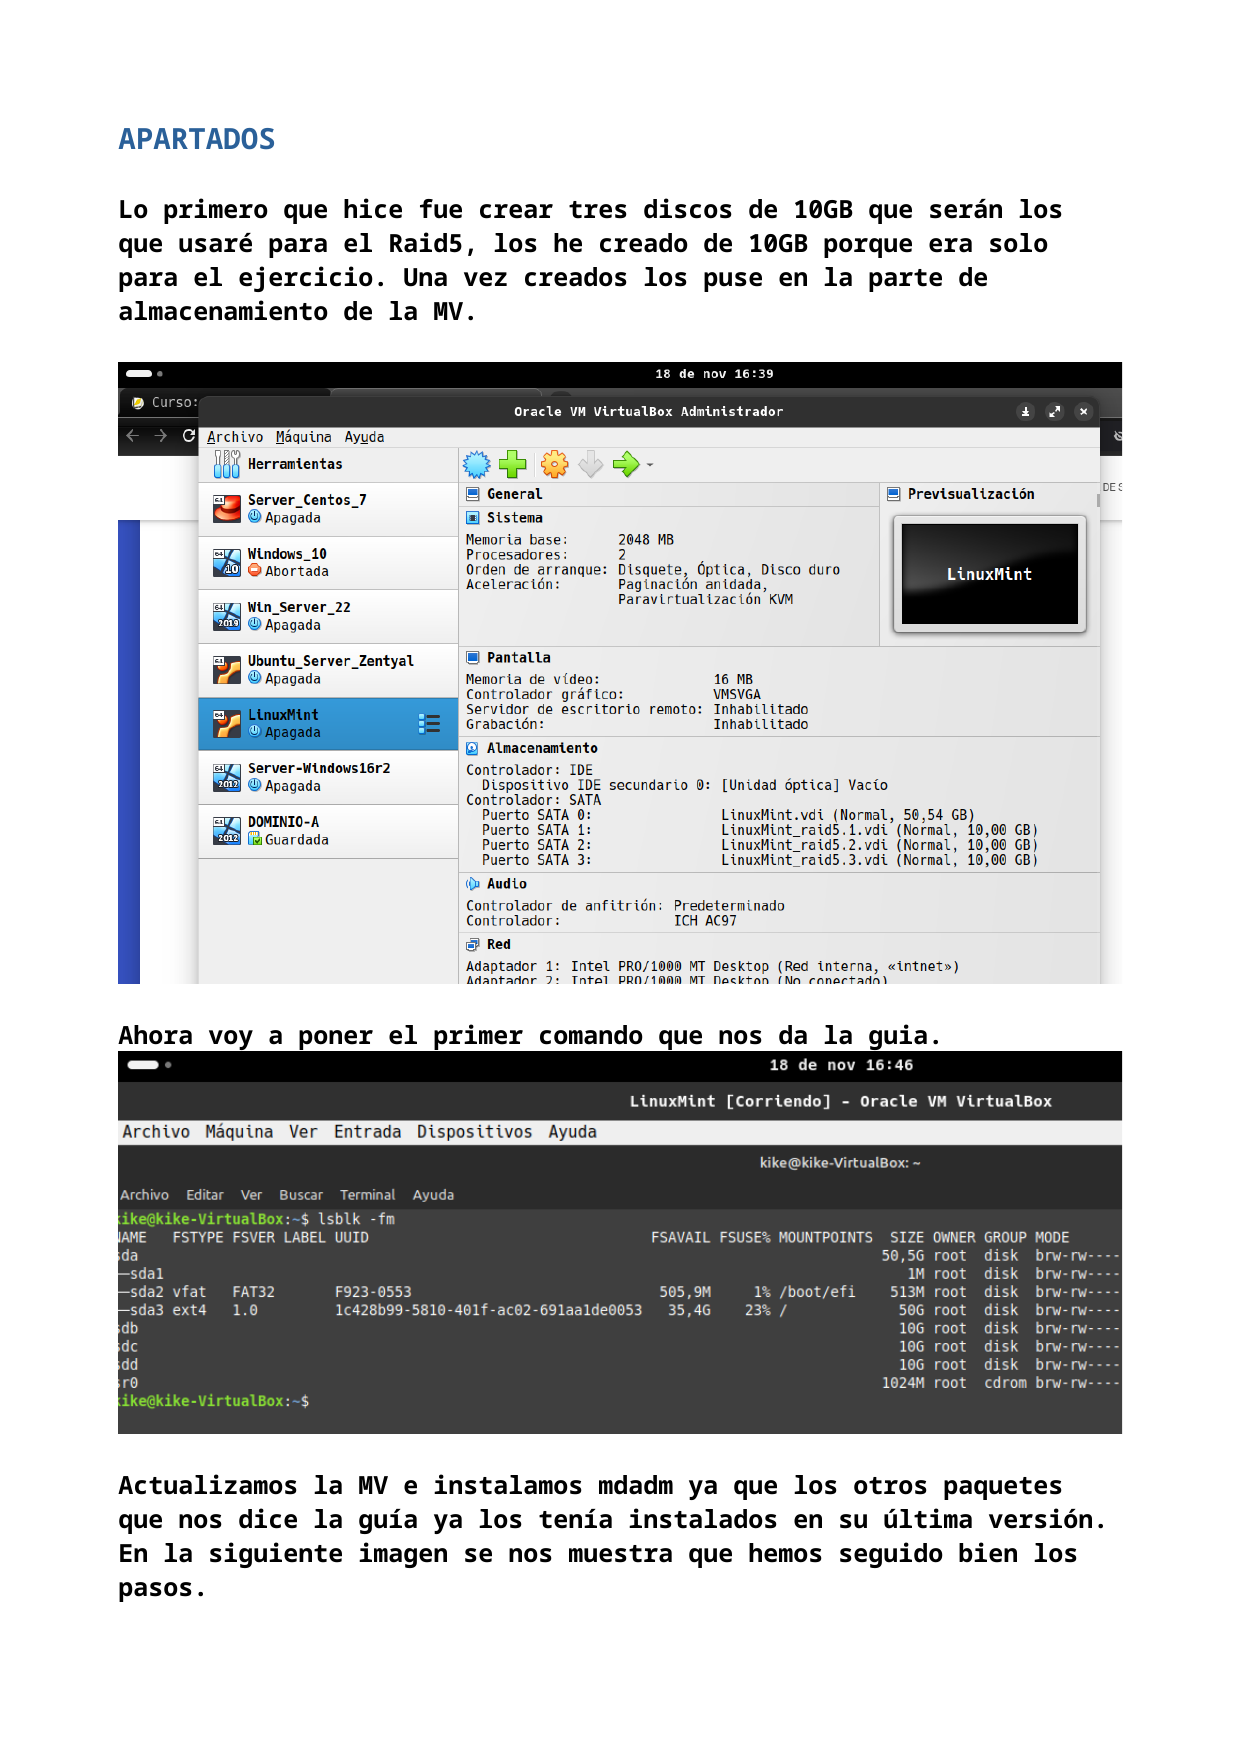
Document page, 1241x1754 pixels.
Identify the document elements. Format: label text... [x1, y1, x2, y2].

picture [118, 1051, 1123, 1434]
picture [118, 362, 1123, 984]
text Ahora voy a poner el primer comando que nos da la guia. [118, 1018, 1122, 1051]
text Lo primero que hice fue crear tres discos de 10GB que serán los que usaré para el Raid5, los he creado de 10GB porque era solo para el ejercicio. Una vez creados los puse en la parte de almacenamiento de la MV. [118, 192, 1122, 328]
text En la siguiente imagen se nos muestra que hemos seguido bien los pasos. [118, 1536, 1122, 1604]
text APARTADOS [118, 118, 1122, 158]
text Actualizamos la MV e instalamos mdadm ya que los otros paquetes que nos dice la guía ya los tenía instalados en su última versión. [118, 1468, 1122, 1536]
